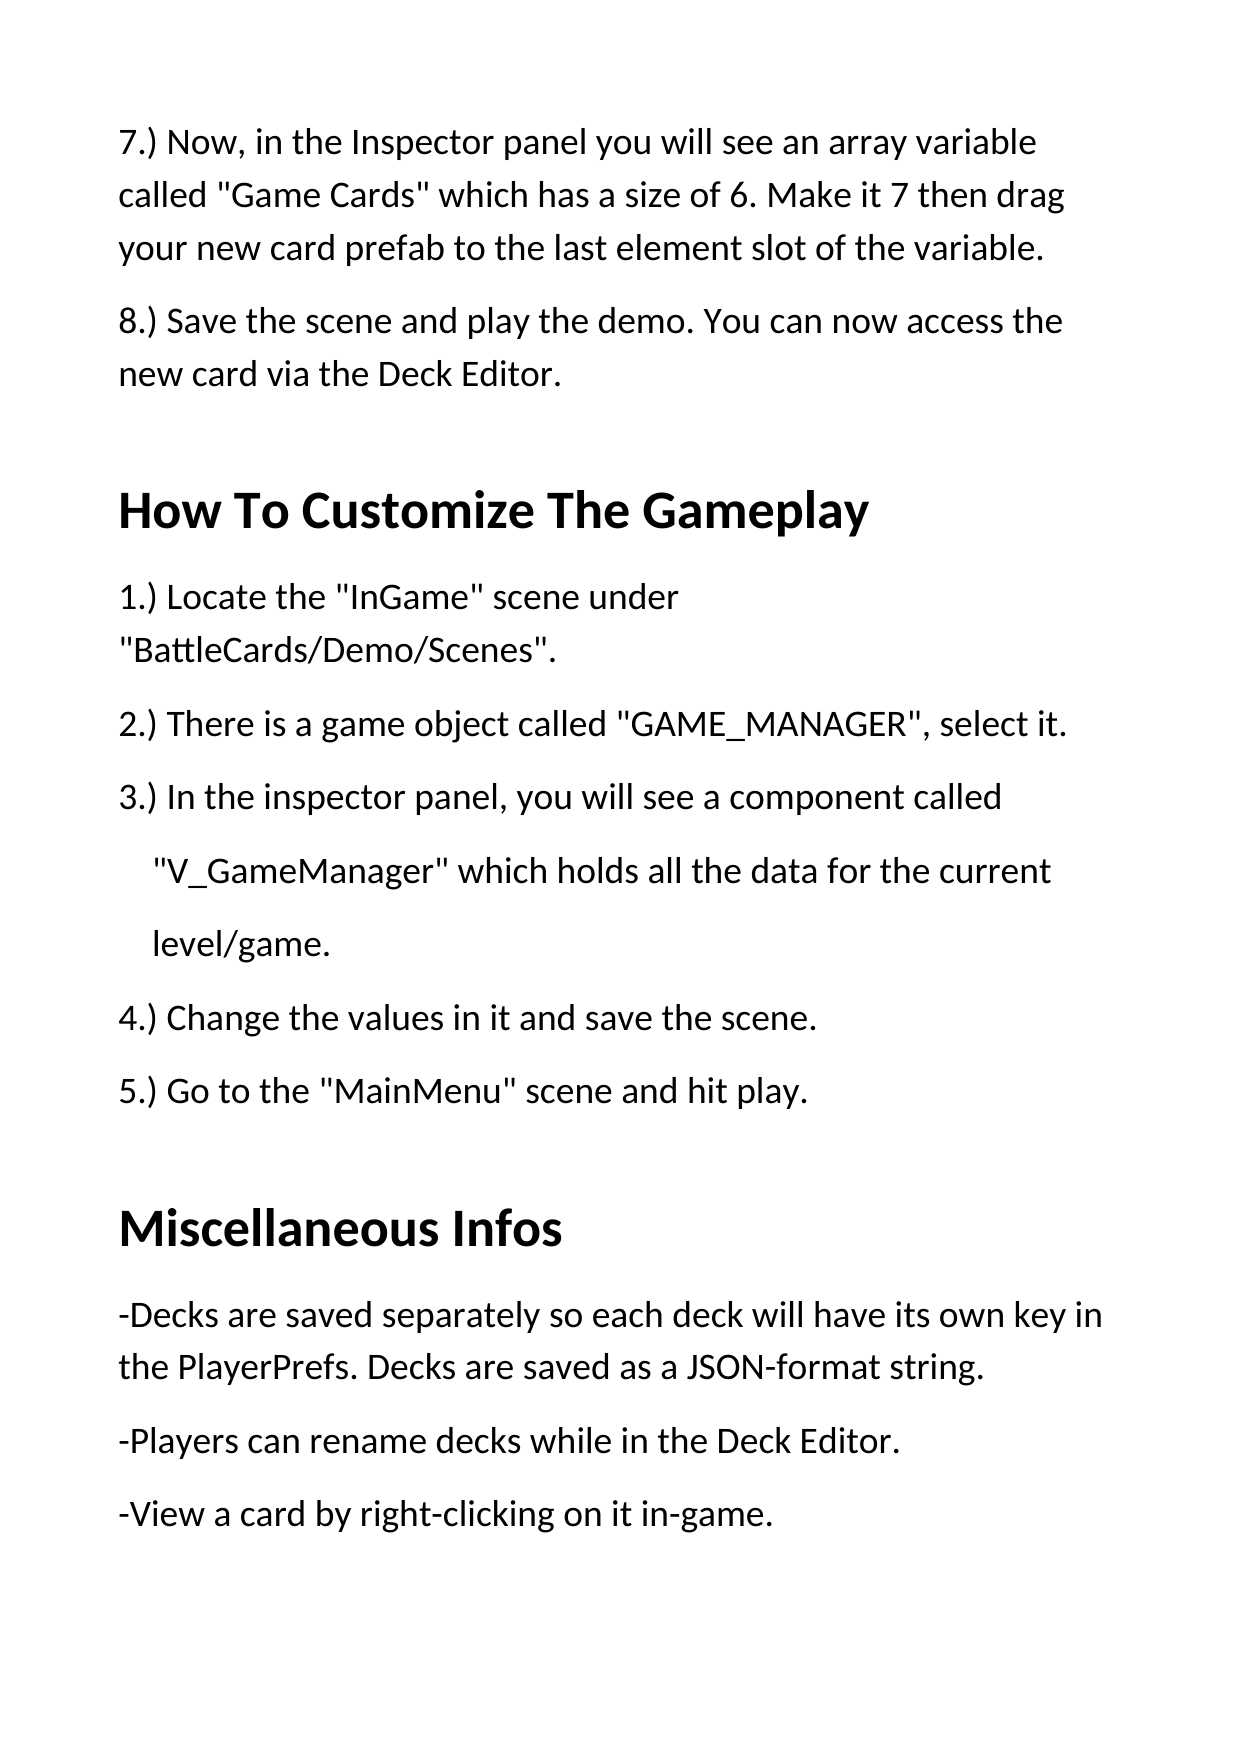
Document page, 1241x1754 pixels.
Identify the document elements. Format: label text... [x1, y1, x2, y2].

text 8.) Save the scene and play the demo. You can now access the new card via the Deck Editor. [118, 297, 1122, 396]
text 1.) Locate the "InGame" scene under "BattleCards/Demo/Scenes". [118, 573, 1122, 672]
text 2.) There is a game object called "GAME_MANAGER", select it. [118, 699, 1122, 745]
text 7.) Now, in the Inspector panel you will see an array variable called "Game Cards" which has a size of 6. Make it 7 then drag your new card prefab to the last element slot of the variable. [118, 118, 1122, 269]
text 3.) In the inspector panel, you will see a component called [118, 773, 1122, 819]
text -Decks are saved separately so each deck will have its own key in the PlayerPrefs. Decks are saved as a JSON-format string. [118, 1291, 1122, 1389]
text How To Customize The Gameplay [118, 476, 1122, 542]
text "V_GameManager" which holds all the data for the current [118, 847, 1122, 892]
text -View a card by right-clicking on it in-game. [118, 1490, 1122, 1536]
text -Players can rename decks while in the Deck Editor. [118, 1417, 1122, 1463]
text 4.) Change the values in it and save the scene. [118, 994, 1122, 1039]
text level/game. [118, 920, 1122, 966]
text 5.) Go to the "MainMenu" scene and hit play. [118, 1067, 1122, 1113]
text Miscellaneous Infos [118, 1194, 1122, 1260]
